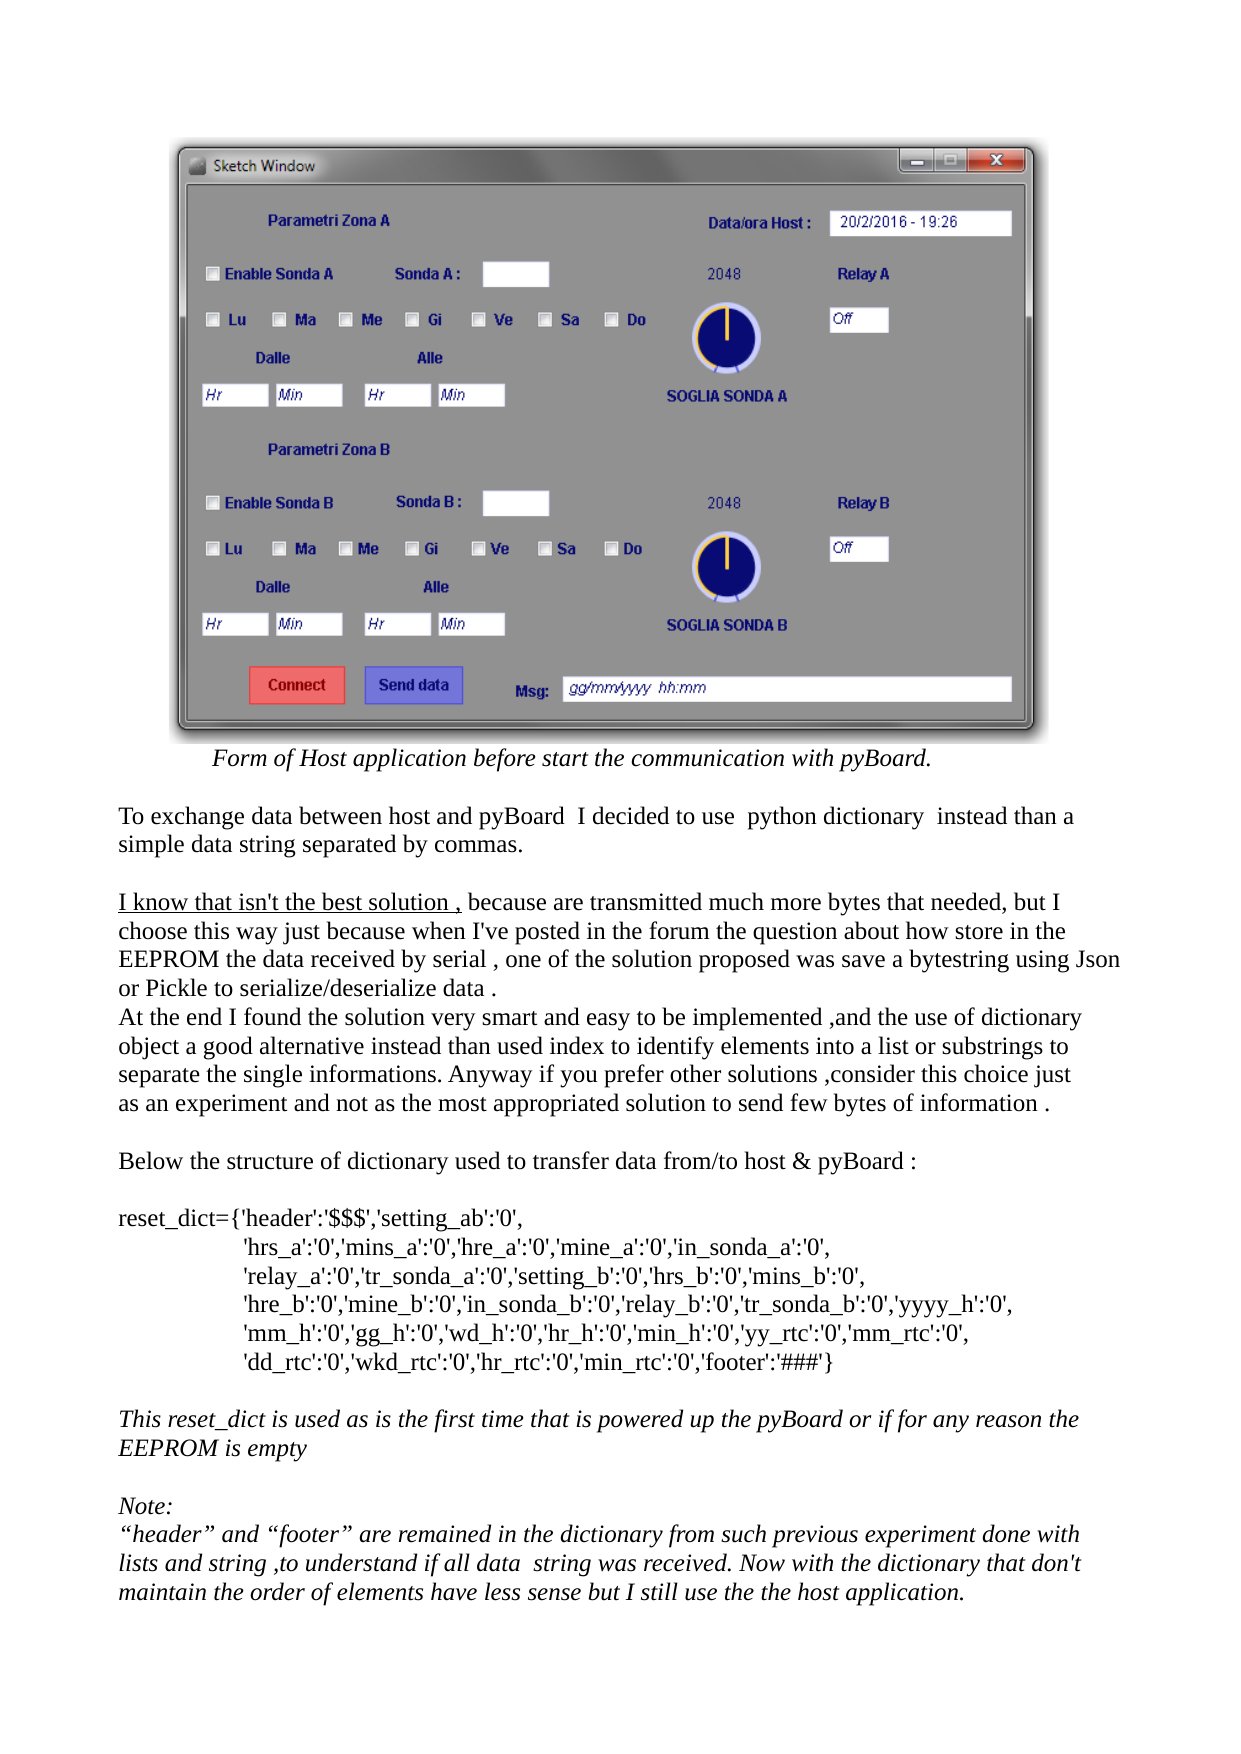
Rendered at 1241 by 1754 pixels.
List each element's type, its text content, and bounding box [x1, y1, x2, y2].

text Form of Host application before start the communication with pyBoard. [118, 118, 1122, 772]
text Note: [118, 1491, 1122, 1519]
text I know that isn't the best solution , because are transmitted much more bytes that needed, but I choose this way just because when I've posted in the forum the question about how store in the EEPROM the data received by serial , one of the solution proposed was save a bytestring using Json or Pickle to serialize/deserialize data . [118, 887, 1122, 1002]
text At the end I found the solution very smart and easy to be implemented ,and the use of dictionary object a good alternative instead than used index to identify elements into a list or substrings to separate the single informations. Anyway if you prefer other solutions ,consider this choice just [118, 1002, 1122, 1088]
text “header” and “footer” are remained in the dictionary from such previous experiment done with lists and string ,to understand if all data string was received. Now with the dictionary that don't maintain the order of elements have less sense but I still use the the host application. [118, 1519, 1122, 1606]
text This reset_dict is used as is the first time that is powered up the pyBoard or if for any reason the EEPROM is empty [118, 1404, 1122, 1462]
text reset_dict={'header':'$$$','setting_ab':'0', 'hrs_a':'0','mins_a':'0','hre_a':'0','mine_a':'0','in_sonda_a':'0', 'relay_a':'0','tr_sonda_a':'0','setting_b':'0','hrs_b':'0','mins_b':'0', 'hre_b':'0','mine_b':'0','in_sonda_b':'0','relay_b':'0','tr_sonda_b':'0','yyyy_h':'0', 'mm_h':'0','gg_h':'0','wd_h':'0','hr_h':'0','min_h':'0','yy_rtc':'0','mm_rtc':'0', 'dd_rtc':'0','wkd_rtc':'0','hr_rtc':'0','min_rtc':'0','footer':'###'} [118, 1203, 1122, 1376]
text To exchange data between host and pyBoard I decided to use python dictionary instead than a simple data string separated by commas. [118, 801, 1122, 858]
text as an experiment and not as the most appropriated solution to send few bytes of information . [118, 1088, 1122, 1117]
picture [168, 137, 1049, 744]
text Below the structure of dictionary used to transfer data from/to host & pyBoard : [118, 1146, 1122, 1174]
